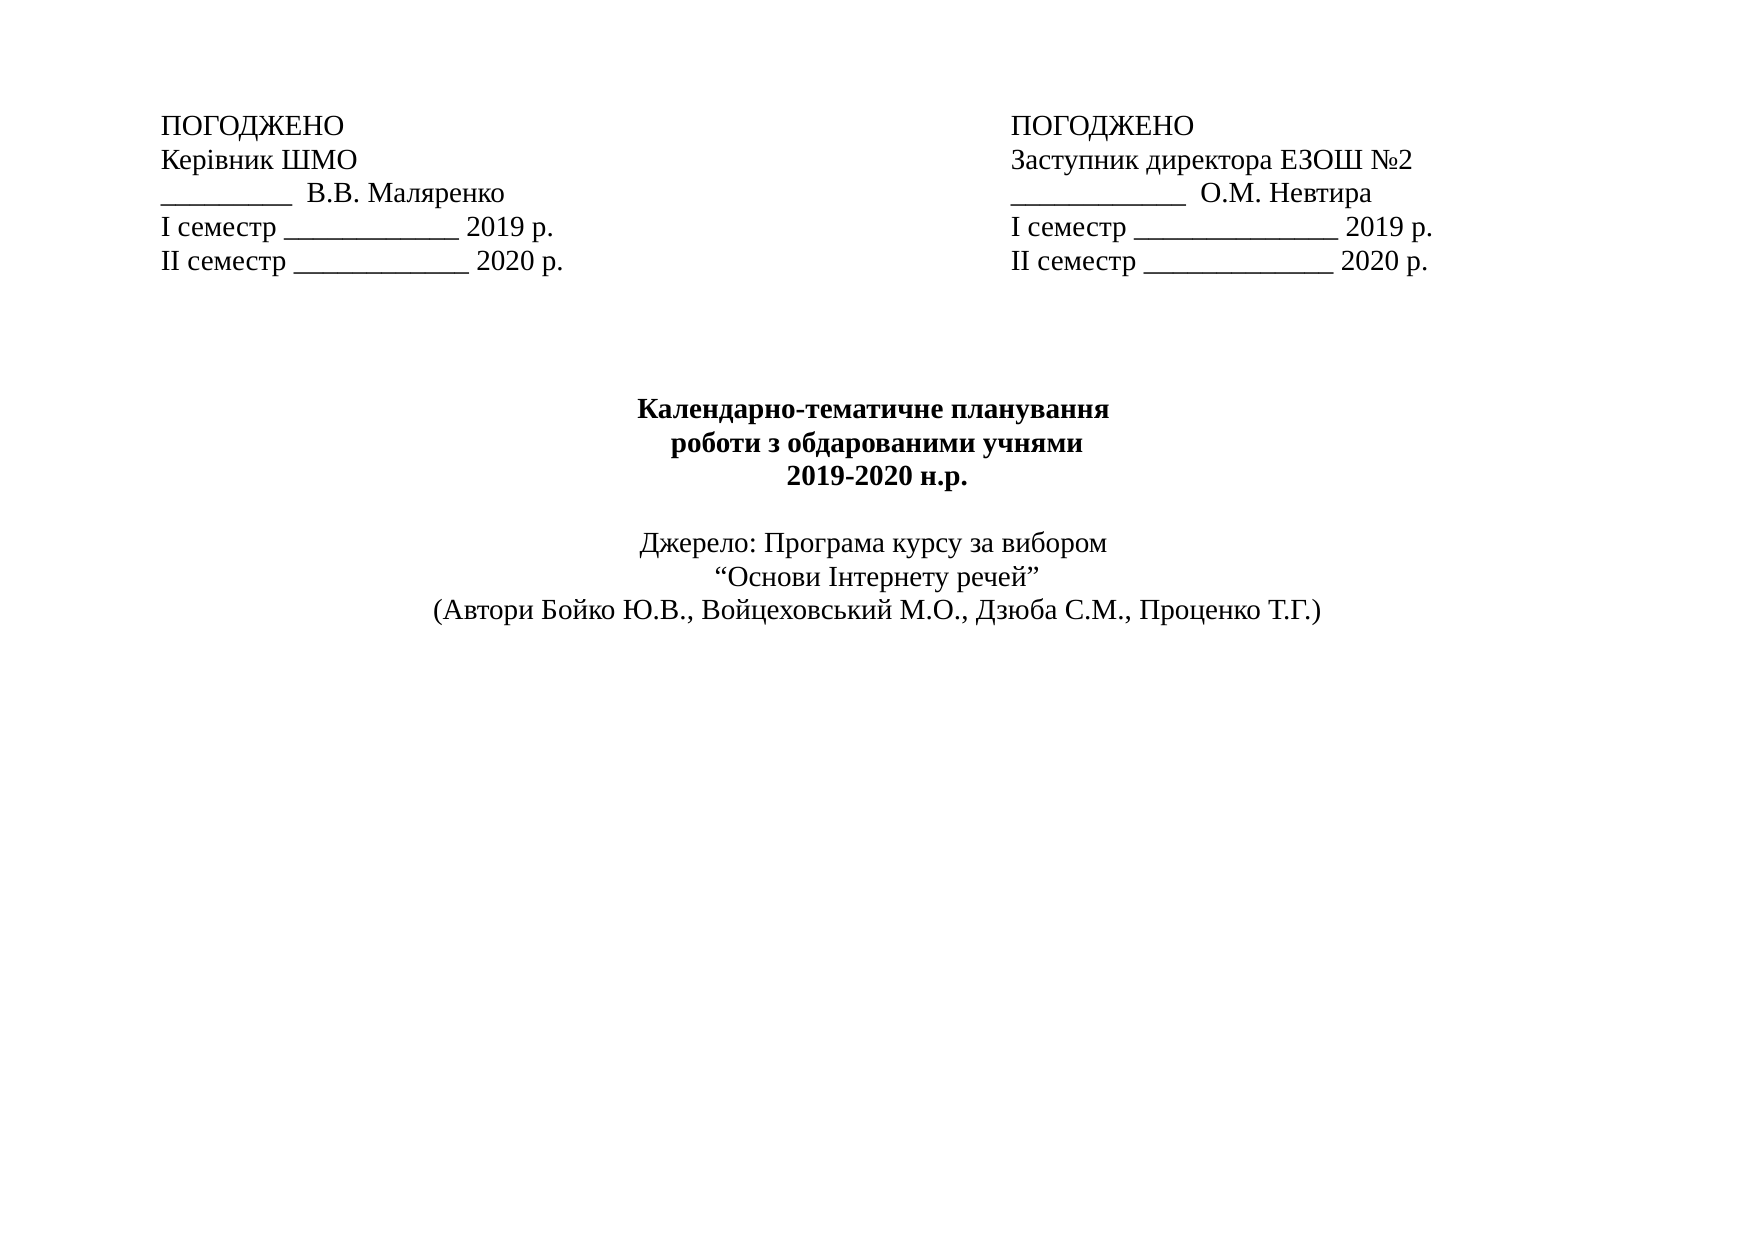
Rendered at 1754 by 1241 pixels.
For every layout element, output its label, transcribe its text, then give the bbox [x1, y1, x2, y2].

text “Основи Інтернету речей” [118, 559, 1636, 592]
text І семестр ____________ 2019 р. І семестр ______________ 2019 р. [118, 209, 1636, 243]
text ІІ семестр ____________ 2020 р. ІІ семестр _____________ 2020 р. [118, 243, 1636, 276]
text Календарно-тематичне планування [118, 391, 1636, 425]
text ПОГОДЖЕНО ПОГОДЖЕНО [118, 108, 1636, 142]
text роботи з обдарованими учнями [118, 425, 1636, 458]
text (Автори Бойко Ю.В., Войцеховський М.О., Дзюба С.М., Проценко Т.Г.) [118, 592, 1636, 626]
text 2019-2020 н.р. [118, 458, 1636, 492]
text Керівник ШМО Заступник директора ЕЗОШ №2 [118, 142, 1636, 176]
text _________ В.В. Маляренко ____________ О.М. Невтира [118, 176, 1636, 209]
text Джерело: Програма курсу за вибором [118, 525, 1636, 559]
